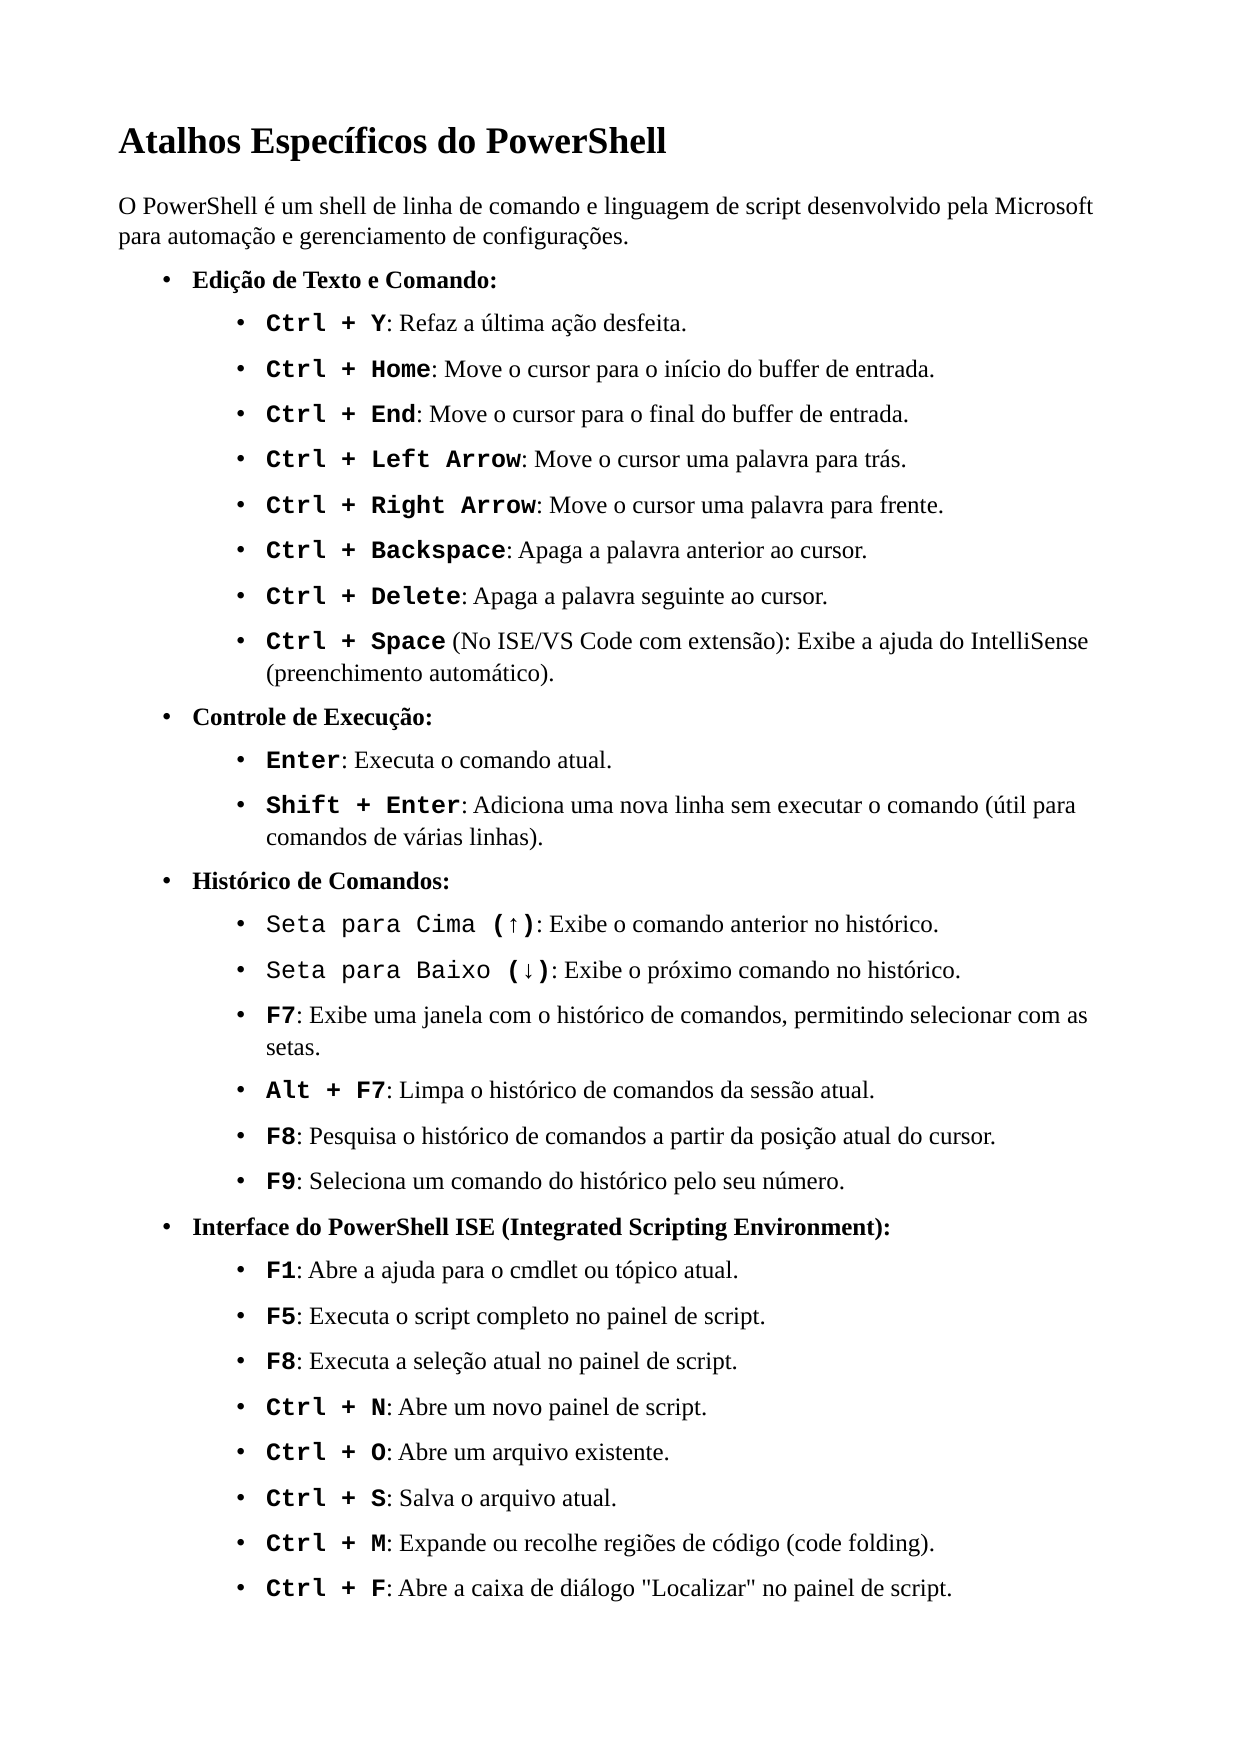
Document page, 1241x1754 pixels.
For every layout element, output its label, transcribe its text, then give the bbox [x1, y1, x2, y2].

list Interface do PowerShell ISE (Integrated Scripting Environment): [162, 1212, 1122, 1241]
list F9: Seleciona um comando do histórico pelo seu número. [236, 1166, 1122, 1197]
list Ctrl + O: Abre um arquivo existente. [236, 1437, 1122, 1468]
list Ctrl + F: Abre a caixa de diálogo "Localizar" no painel de script. [236, 1573, 1122, 1604]
list Ctrl + Y: Refaz a última ação desfeita. [236, 308, 1122, 339]
list Controle de Execução: [162, 701, 1122, 731]
list Enter: Executa o comando atual. [236, 745, 1122, 776]
list F8: Executa a seleção atual no painel de script. [236, 1346, 1122, 1377]
list Ctrl + M: Expande ou recolhe regiões de código (code folding). [236, 1528, 1122, 1559]
list Seta para Cima (↑): Exibe o comando anterior no histórico. [236, 909, 1122, 940]
list F8: Pesquisa o histórico de comandos a partir da posição atual do cursor. [236, 1121, 1122, 1152]
list Ctrl + N: Abre um novo painel de script. [236, 1392, 1122, 1423]
list Edição de Texto e Comando: [162, 264, 1122, 294]
list F1: Abre a ajuda para o cmdlet ou tópico atual. [236, 1256, 1122, 1286]
list Ctrl + End: Move o cursor para o final do buffer de entrada. [236, 399, 1122, 430]
list Ctrl + Backspace: Apaga a palavra anterior ao cursor. [236, 535, 1122, 566]
list Histórico de Comandos: [162, 866, 1122, 895]
list F5: Executa o script completo no painel de script. [236, 1301, 1122, 1332]
list Ctrl + Home: Move o cursor para o início do buffer de entrada. [236, 354, 1122, 384]
list F7: Exibe uma janela com o histórico de comandos, permitindo selecionar com as setas. [236, 1000, 1122, 1061]
list Ctrl + S: Salva o arquivo atual. [236, 1483, 1122, 1513]
list Shift + Enter: Adiciona uma nova linha sem executar o comando (útil para comandos de várias linhas). [236, 791, 1122, 851]
list Seta para Baixo (↓): Exibe o próximo comando no histórico. [236, 955, 1122, 986]
list Ctrl + Delete: Apaga a palavra seguinte ao cursor. [236, 581, 1122, 612]
list Ctrl + Right Arrow: Move o cursor uma palavra para frente. [236, 490, 1122, 521]
list Ctrl + Left Arrow: Move o cursor uma palavra para trás. [236, 444, 1122, 475]
subtitle Atalhos Específicos do PowerShell [118, 118, 1122, 161]
list Ctrl + Space (No ISE/VS Code com extensão): Exibe a ajuda do IntelliSense (preenchimento automático). [236, 626, 1122, 687]
list Alt + F7: Limpa o histórico de comandos da sessão atual. [236, 1075, 1122, 1106]
text O PowerShell é um shell de linha de comando e linguagem de script desenvolvido pela Microsoft para automação e gerenciamento de configurações. [118, 191, 1122, 250]
